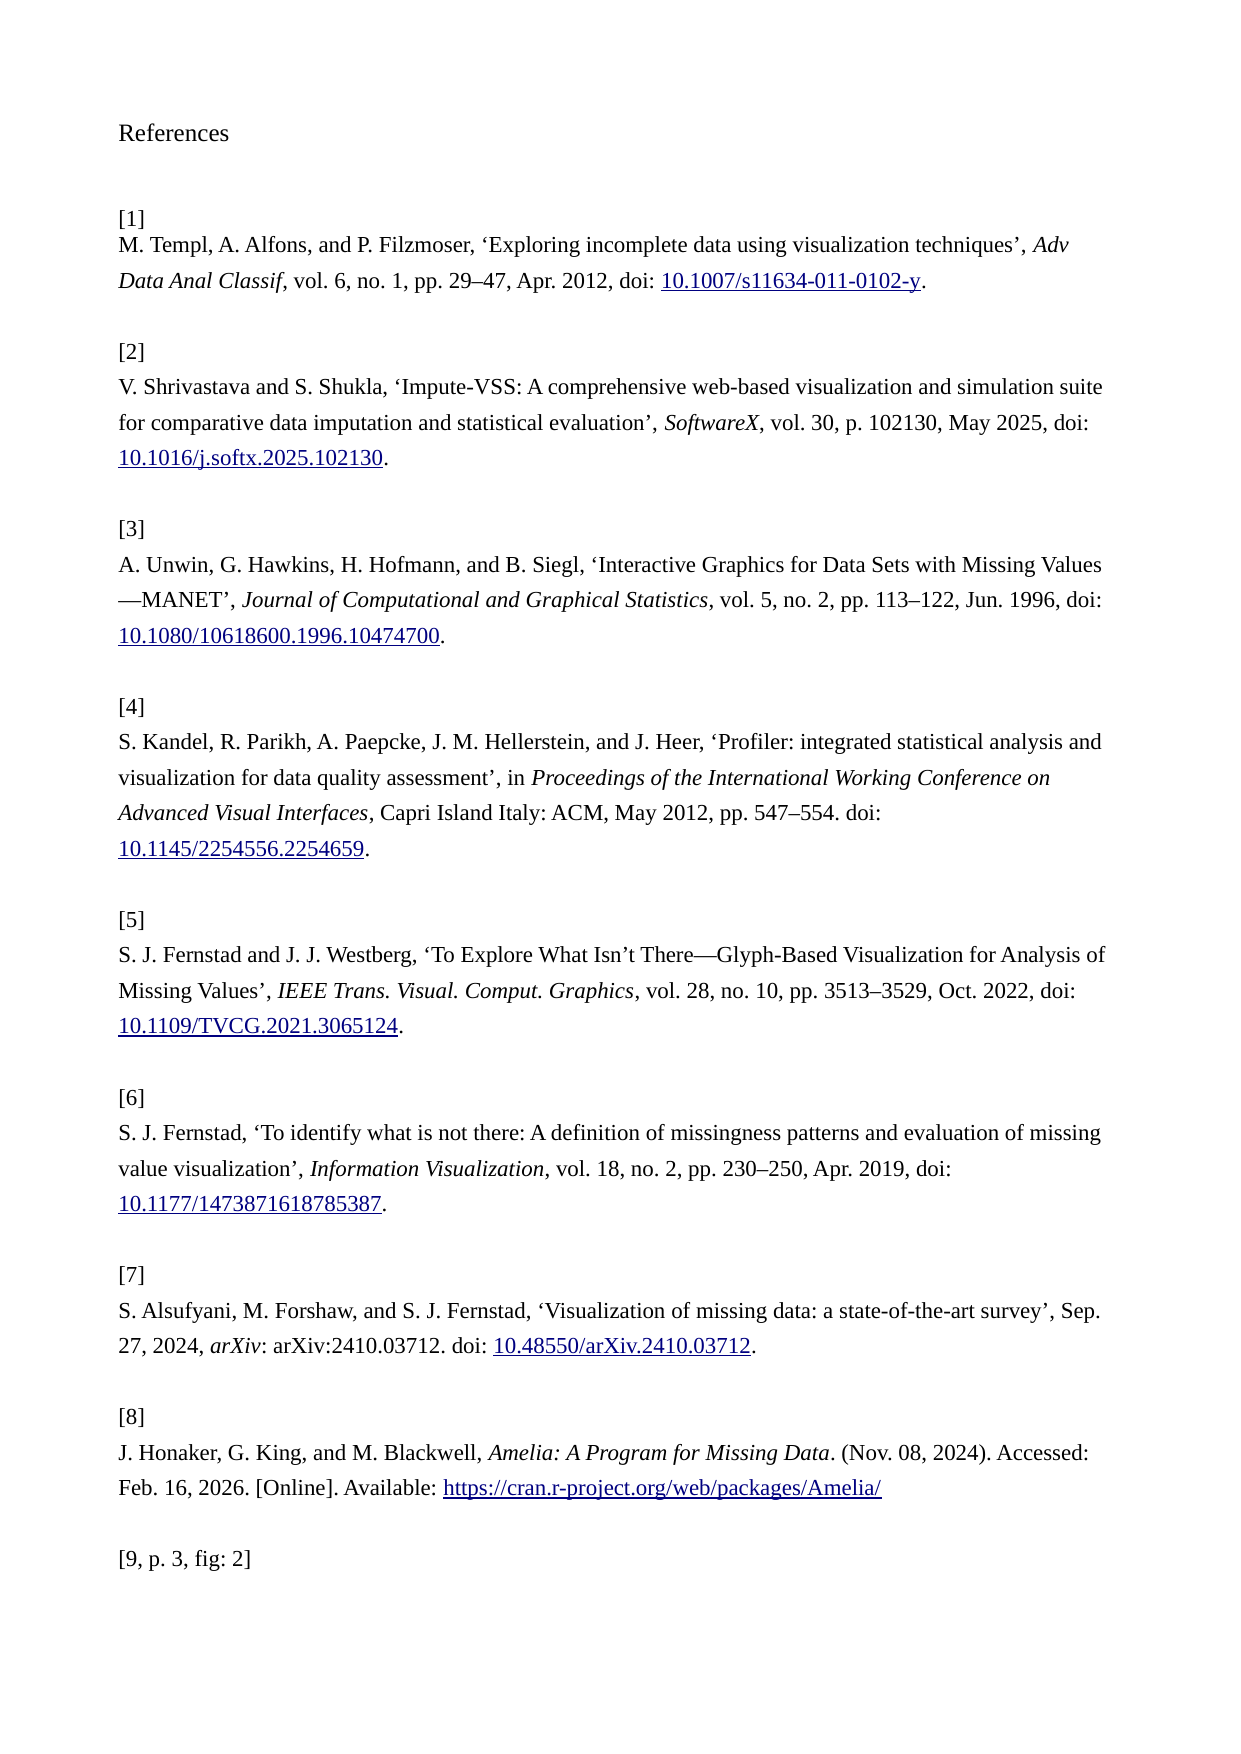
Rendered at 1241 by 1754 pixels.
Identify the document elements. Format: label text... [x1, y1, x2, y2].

text [3] [118, 515, 1122, 542]
text [4] [118, 693, 1122, 719]
text [5] [118, 906, 1122, 932]
text References [118, 118, 1122, 147]
text [6] [118, 1084, 1122, 1110]
text V. Shrivastava and S. Shukla, ‘Impute-VSS: A comprehensive web-based visualization and simulation suite for comparative data imputation and statistical evaluation’, SoftwareX, vol. 30, p. 102130, May 2025, doi: 10.1016/j.softx.2025.102130. [118, 373, 1122, 471]
text [1] [118, 205, 1122, 231]
text [7] [118, 1261, 1122, 1288]
text S. J. Fernstad, ‘To identify what is not there: A definition of missingness patterns and evaluation of missing value visualization’, Information Visualization, vol. 18, no. 2, pp. 230–250, Apr. 2019, doi: 10.1177/1473871618785387. [118, 1119, 1122, 1217]
text S. Alsufyani, M. Forshaw, and S. J. Fernstad, ‘Visualization of missing data: a state-of-the-art survey’, Sep. 27, 2024, arXiv: arXiv:2410.03712. doi: 10.48550/arXiv.2410.03712. [118, 1297, 1122, 1359]
text [8] [118, 1403, 1122, 1430]
text S. Kandel, R. Parikh, A. Paepcke, J. M. Hellerstein, and J. Heer, ‘Profiler: integrated statistical analysis and visualization for data quality assessment’, in Proceedings of the International Working Conference on Advanced Visual Interfaces, Capri Island Italy: ACM, May 2012, pp. 547–554. doi: 10.1145/2254556.2254659. [118, 728, 1122, 861]
text M. Templ, A. Alfons, and P. Filzmoser, ‘Exploring incomplete data using visualization techniques’, Adv Data Anal Classif, vol. 6, no. 1, pp. 29–47, Apr. 2012, doi: 10.1007/s11634-011-0102-y. [118, 231, 1122, 293]
text [9, p. 3, fig: 2] [118, 1545, 1122, 1572]
text J. Honaker, G. King, and M. Blackwell, Amelia: A Program for Missing Data. (Nov. 08, 2024). Accessed: Feb. 16, 2026. [Online]. Available: https://cran.r-project.org/web/packages/Amelia/ [118, 1439, 1122, 1501]
text S. J. Fernstad and J. J. Westberg, ‘To Explore What Isn’t There—Glyph-Based Visualization for Analysis of Missing Values’, IEEE Trans. Visual. Comput. Graphics, vol. 28, no. 10, pp. 3513–3529, Oct. 2022, doi: 10.1109/TVCG.2021.3065124. [118, 942, 1122, 1039]
text [2] [118, 338, 1122, 364]
text A. Unwin, G. Hawkins, H. Hofmann, and B. Siegl, ‘Interactive Graphics for Data Sets with Missing Values—MANET’, Journal of Computational and Graphical Statistics, vol. 5, no. 2, pp. 113–122, Jun. 1996, doi: 10.1080/10618600.1996.10474700. [118, 551, 1122, 648]
